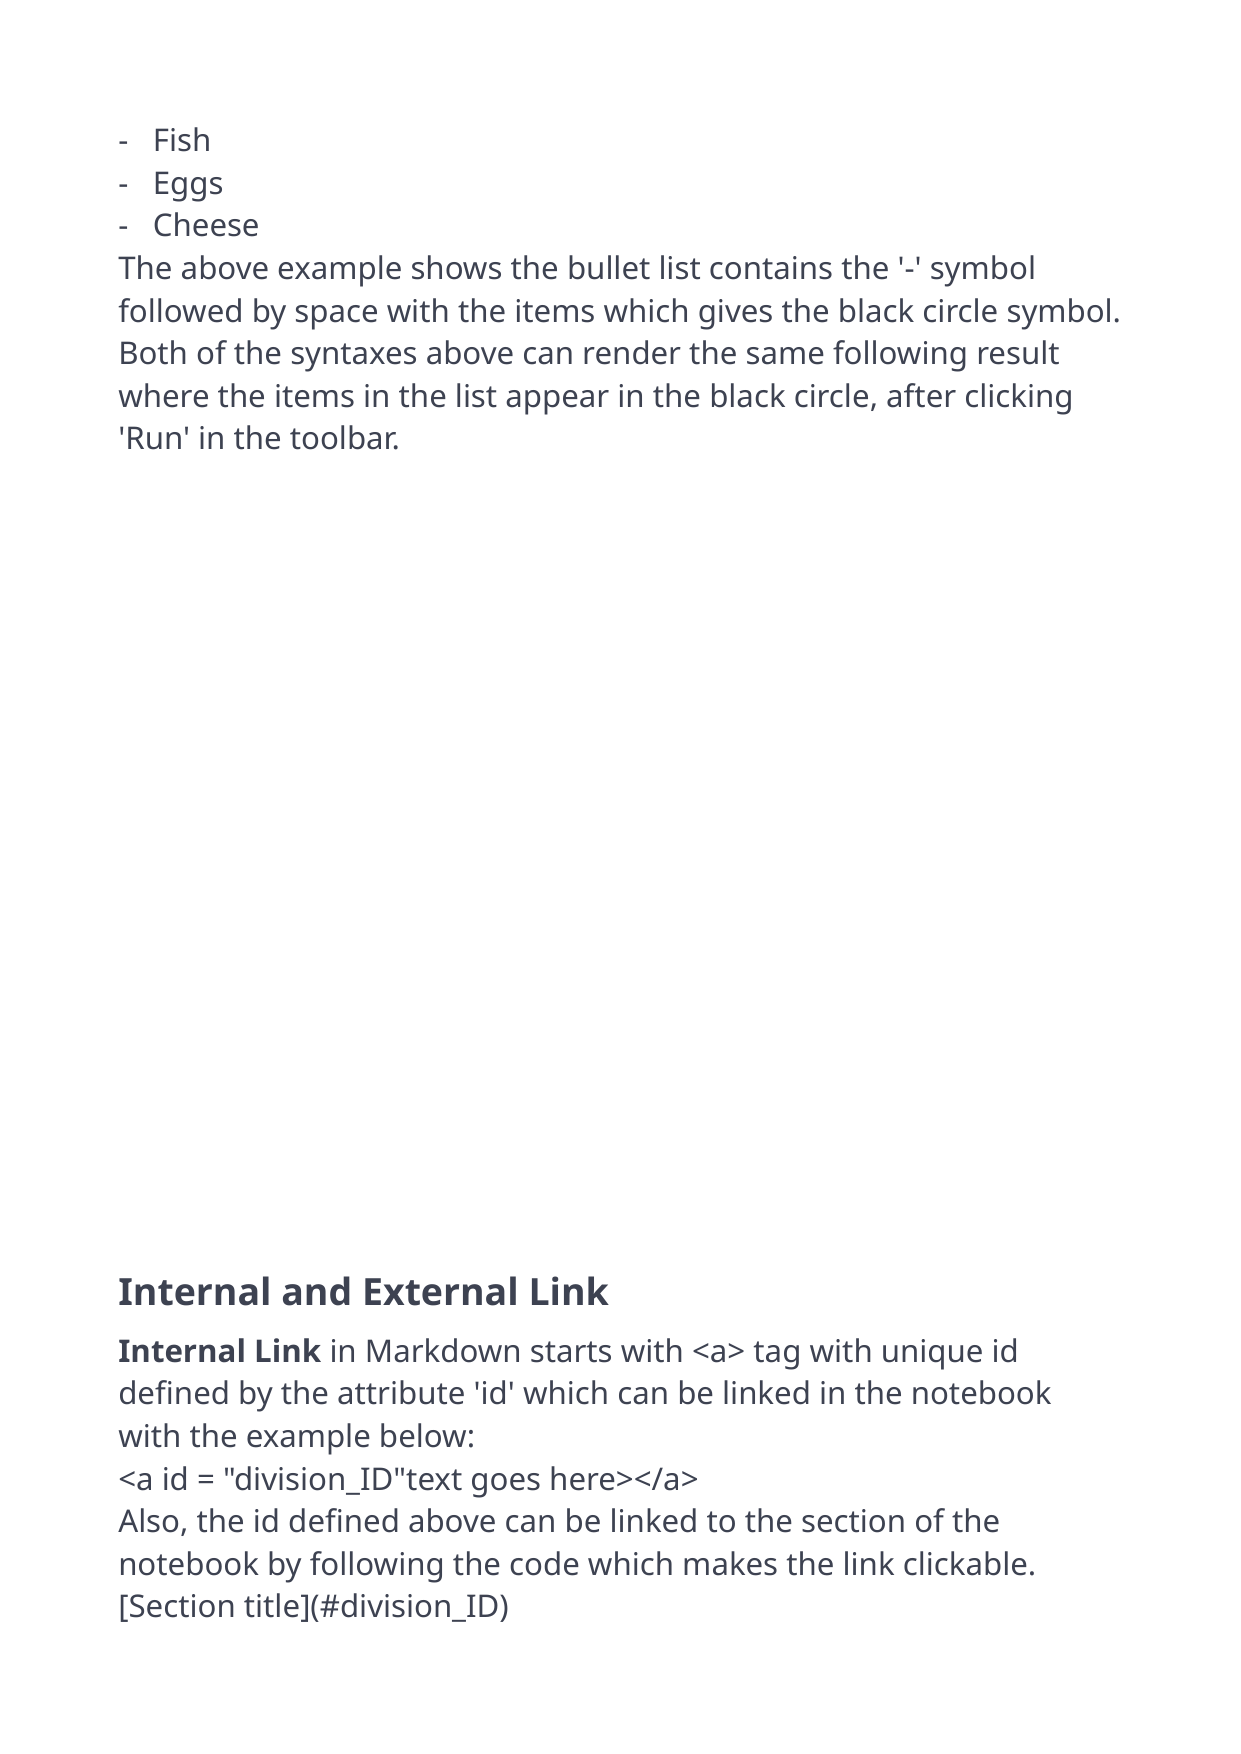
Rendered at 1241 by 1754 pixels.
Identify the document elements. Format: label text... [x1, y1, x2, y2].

text <a id = "division_ID"text goes here></a> [118, 1457, 1122, 1499]
text Both of the syntaxes above can render the same following result where the items in the list appear in the black circle, after clicking 'Run' in the toolbar. [118, 331, 1122, 459]
text Internal Link in Markdown starts with <a> tag with unique id defined by the attribute 'id' which can be linked in the notebook with the example below: [118, 1329, 1122, 1457]
text [Section title](#division_ID) [118, 1584, 1122, 1627]
text - Fish - Eggs - Cheese [118, 118, 1122, 246]
subtitle Internal and External Link [118, 1265, 1122, 1316]
text The above example shows the bullet list contains the '-' symbol followed by space with the items which gives the black circle symbol. [118, 246, 1122, 331]
text Also, the id defined above can be linked to the section of the notebook by following the code which makes the link clickable. [118, 1499, 1122, 1584]
